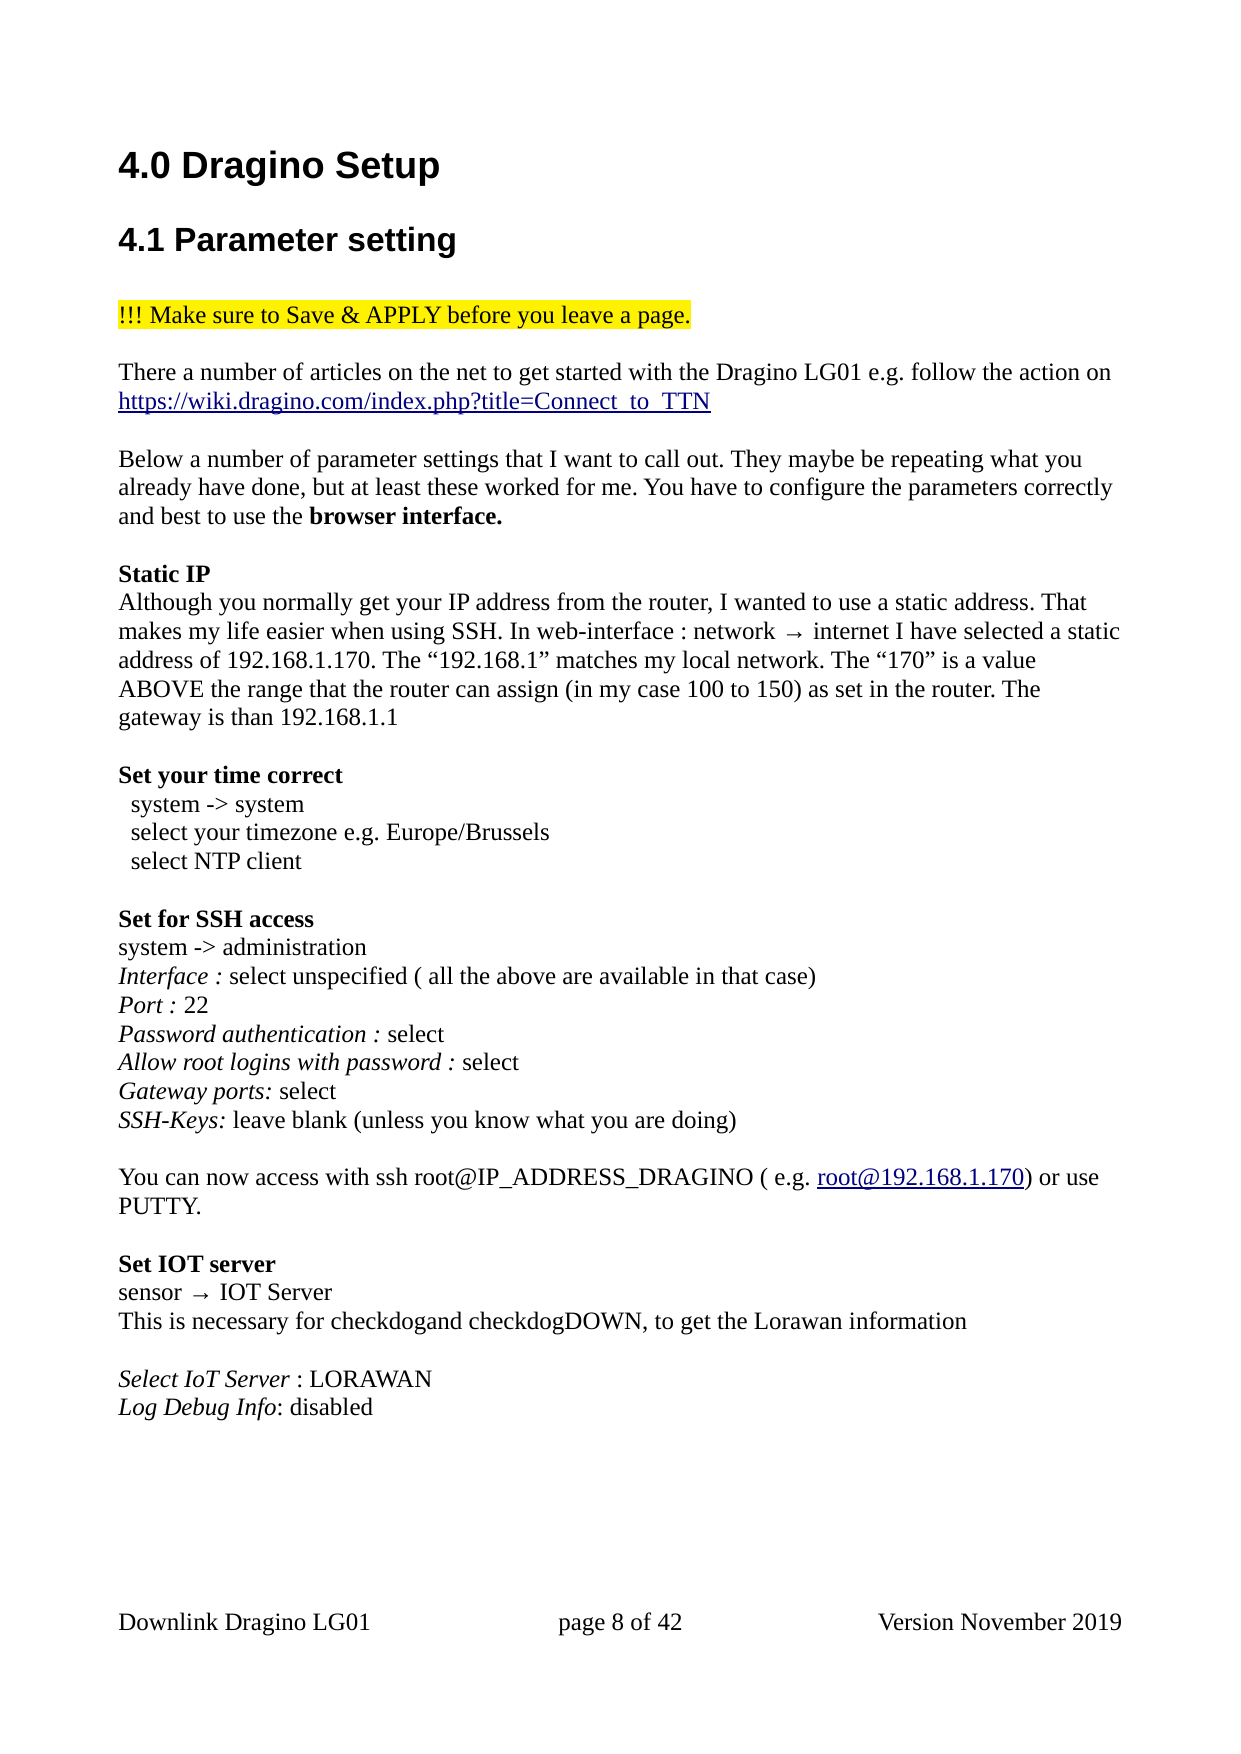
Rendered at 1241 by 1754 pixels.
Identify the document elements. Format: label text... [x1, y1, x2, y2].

text Allow root logins with password : select [118, 1047, 1122, 1076]
subtitle 4.1 Parameter setting [118, 220, 1122, 259]
text Select IoT Server : LORAWAN [118, 1364, 1122, 1392]
subtitle 4.0 Dragino Setup [118, 143, 1122, 187]
text There a number of articles on the net to get started with the Dragino LG01 e.g. follow the action on https://wiki.dragino.com/index.php?title=Connect_to_TTN [118, 357, 1122, 415]
text Port : 22 [118, 990, 1122, 1019]
text SSH-Keys: leave blank (unless you know what you are doing) [118, 1105, 1122, 1134]
text system -> system [118, 789, 1122, 817]
text Set IOT server [118, 1249, 1122, 1277]
text system -> administration [118, 932, 1122, 961]
text Log Debug Info: disabled [118, 1392, 1122, 1421]
text Below a number of parameter settings that I want to call out. They maybe be repeating what you already have done, but at least these worked for me. You have to configure the parameters correctly and best to use the browser interface. [118, 444, 1122, 530]
text !!! Make sure to Save & APPLY before you leave a page. [118, 300, 1122, 329]
text Set your time correct [118, 760, 1122, 789]
text You can now access with ssh root@IP_ADDRESS_DRAGINO ( e.g. root@192.168.1.170) or use PUTTY. [118, 1162, 1122, 1220]
text Although you normally get your IP address from the router, I wanted to use a static address. That makes my life easier when using SSH. In web-interface : network → internet I have selected a static address of 192.168.1.170. The “192.168.1” matches my local network. The “170” is a value ABOVE the range that the router can assign (in my case 100 to 150) as set in the router. The gateway is than 192.168.1.1 [118, 587, 1122, 731]
text Gateway ports: select [118, 1076, 1122, 1105]
text select your timezone e.g. Europe/Brussels [118, 817, 1122, 846]
text sensor → IOT Server [118, 1277, 1122, 1306]
text Password authentication : select [118, 1019, 1122, 1047]
text Set for SSH access [118, 904, 1122, 932]
text select NTP client [118, 846, 1122, 875]
text This is necessary for checkdogand checkdogDOWN, to get the Lorawan information [118, 1306, 1122, 1335]
text Interface : select unspecified ( all the above are available in that case) [118, 961, 1122, 990]
text Static IP [118, 559, 1122, 587]
